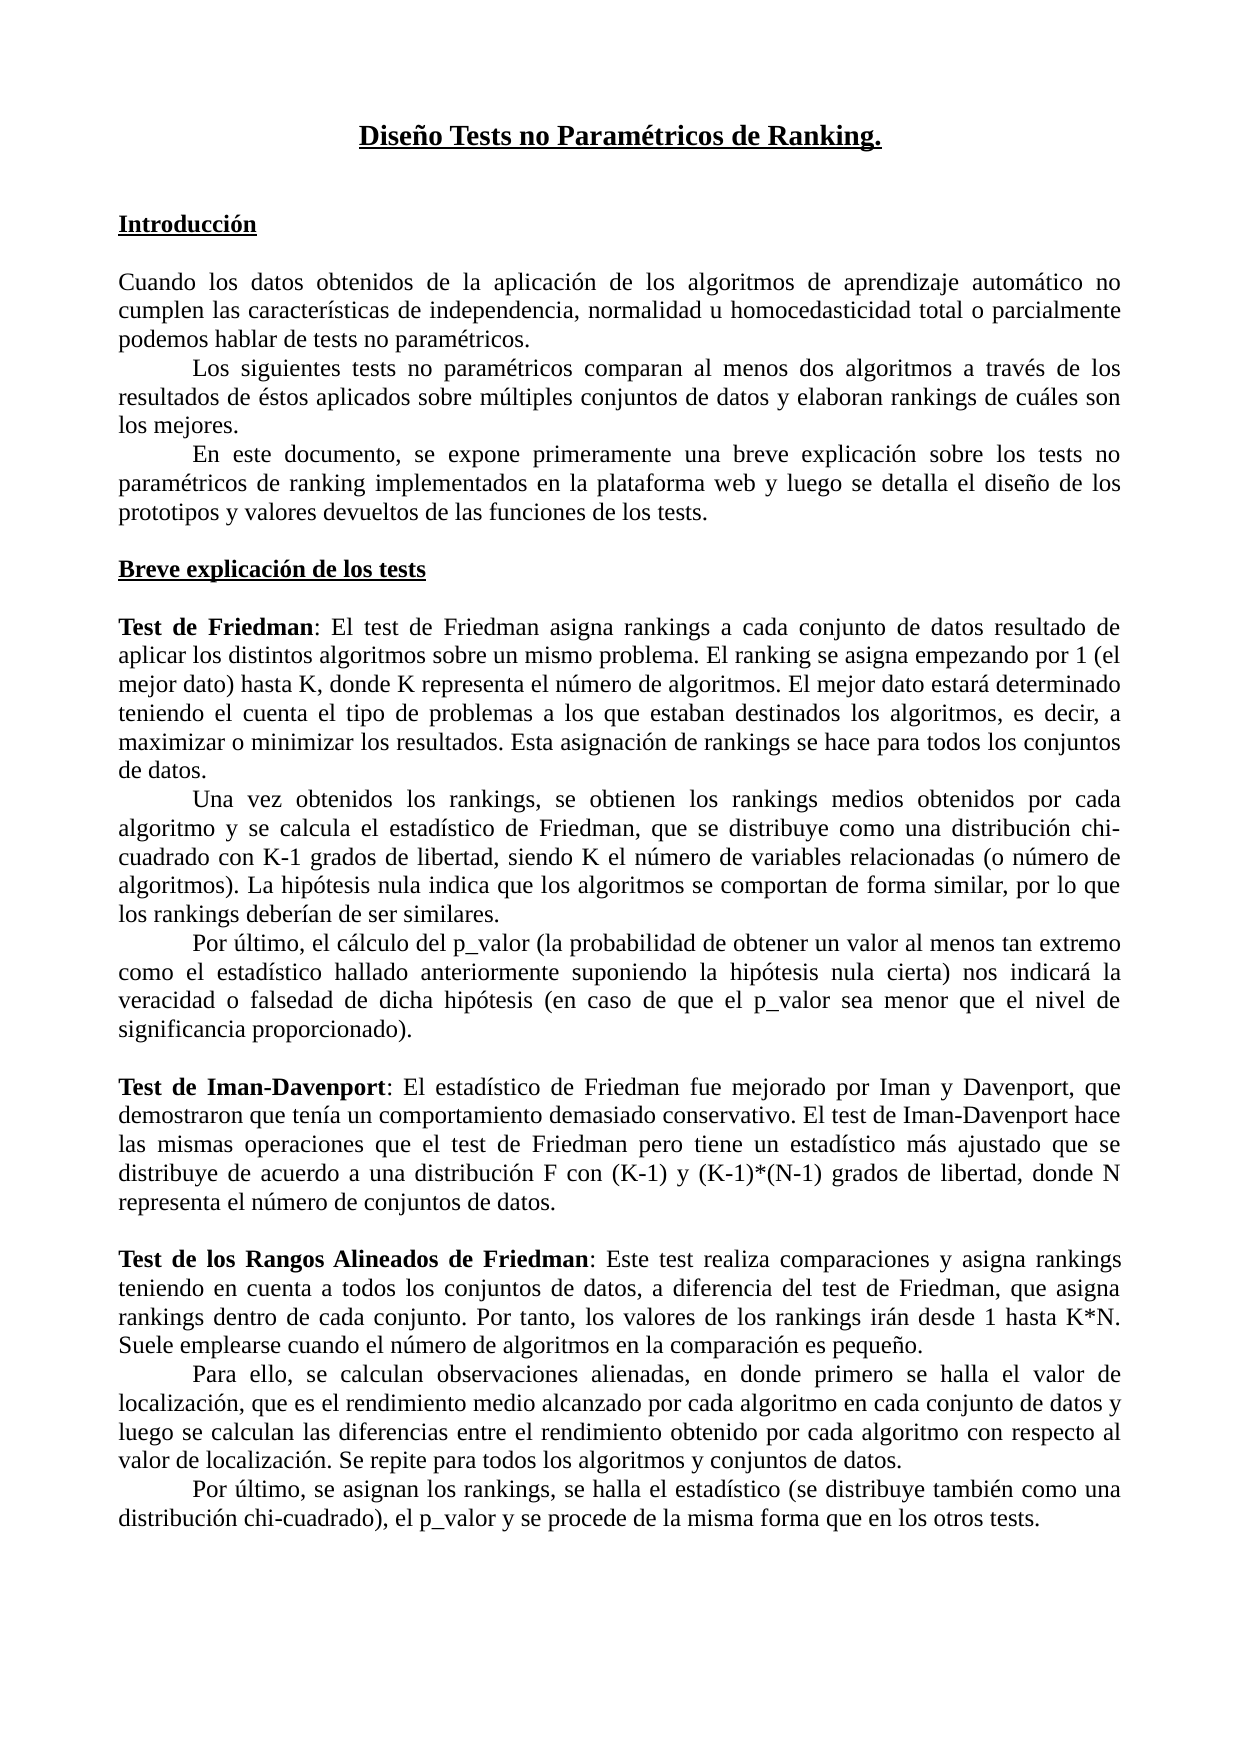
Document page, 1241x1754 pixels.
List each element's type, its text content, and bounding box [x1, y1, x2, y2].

text Los siguientes tests no paramétricos comparan al menos dos algoritmos a través de los resultados de éstos aplicados sobre múltiples conjuntos de datos y elaboran rankings de cuáles son los mejores. [118, 353, 1122, 439]
text Test de Friedman: El test de Friedman asigna rankings a cada conjunto de datos resultado de aplicar los distintos algoritmos sobre un mismo problema. El ranking se asigna empezando por 1 (el mejor dato) hasta K, donde K representa el número de algoritmos. El mejor dato estará determinado teniendo el cuenta el tipo de problemas a los que estaban destinados los algoritmos, es decir, a maximizar o minimizar los resultados. Esta asignación de rankings se hace para todos los conjuntos de datos. [118, 612, 1122, 784]
text Diseño Tests no Paramétricos de Ranking. [118, 118, 1122, 152]
text Introducción [118, 209, 1122, 238]
text Cuando los datos obtenidos de la aplicación de los algoritmos de aprendizaje automático no cumplen las características de independencia, normalidad u homocedasticidad total o parcialmente podemos hablar de tests no paramétricos. [118, 267, 1122, 353]
text Test de los Rangos Alineados de Friedman: Este test realiza comparaciones y asigna rankings teniendo en cuenta a todos los conjuntos de datos, a diferencia del test de Friedman, que asigna rankings dentro de cada conjunto. Por tanto, los valores de los rankings irán desde 1 hasta K*N. Suele emplearse cuando el número de algoritmos en la comparación es pequeño. [118, 1244, 1122, 1359]
text En este documento, se expone primeramente una breve explicación sobre los tests no paramétricos de ranking implementados en la plataforma web y luego se detalla el diseño de los prototipos y valores devueltos de las funciones de los tests. [118, 439, 1122, 525]
text Por último, se asignan los rankings, se halla el estadístico (se distribuye también como una distribución chi-cuadrado), el p_valor y se procede de la misma forma que en los otros tests. [118, 1474, 1122, 1532]
text Test de Iman-Davenport: El estadístico de Friedman fue mejorado por Iman y Davenport, que demostraron que tenía un comportamiento demasiado conservativo. El test de Iman-Davenport hace las mismas operaciones que el test de Friedman pero tiene un estadístico más ajustado que se distribuye de acuerdo a una distribución F con (K-1) y (K-1)*(N-1) grados de libertad, donde N representa el número de conjuntos de datos. [118, 1072, 1122, 1215]
text Por último, el cálculo del p_valor (la probabilidad de obtener un valor al menos tan extremo como el estadístico hallado anteriormente suponiendo la hipótesis nula cierta) nos indicará la veracidad o falsedad de dicha hipótesis (en caso de que el p_valor sea menor que el nivel de significancia proporcionado). [118, 928, 1122, 1043]
text Una vez obtenidos los rankings, se obtienen los rankings medios obtenidos por cada algoritmo y se calcula el estadístico de Friedman, que se distribuye como una distribución chi-cuadrado con K-1 grados de libertad, siendo K el número de variables relacionadas (o número de algoritmos). La hipótesis nula indica que los algoritmos se comportan de forma similar, por lo que los rankings deberían de ser similares. [118, 784, 1122, 928]
text Para ello, se calculan observaciones alienadas, en donde primero se halla el valor de localización, que es el rendimiento medio alcanzado por cada algoritmo en cada conjunto de datos y luego se calculan las diferencias entre el rendimiento obtenido por cada algoritmo con respecto al valor de localización. Se repite para todos los algoritmos y conjuntos de datos. [118, 1359, 1122, 1474]
text Breve explicación de los tests [118, 554, 1122, 583]
